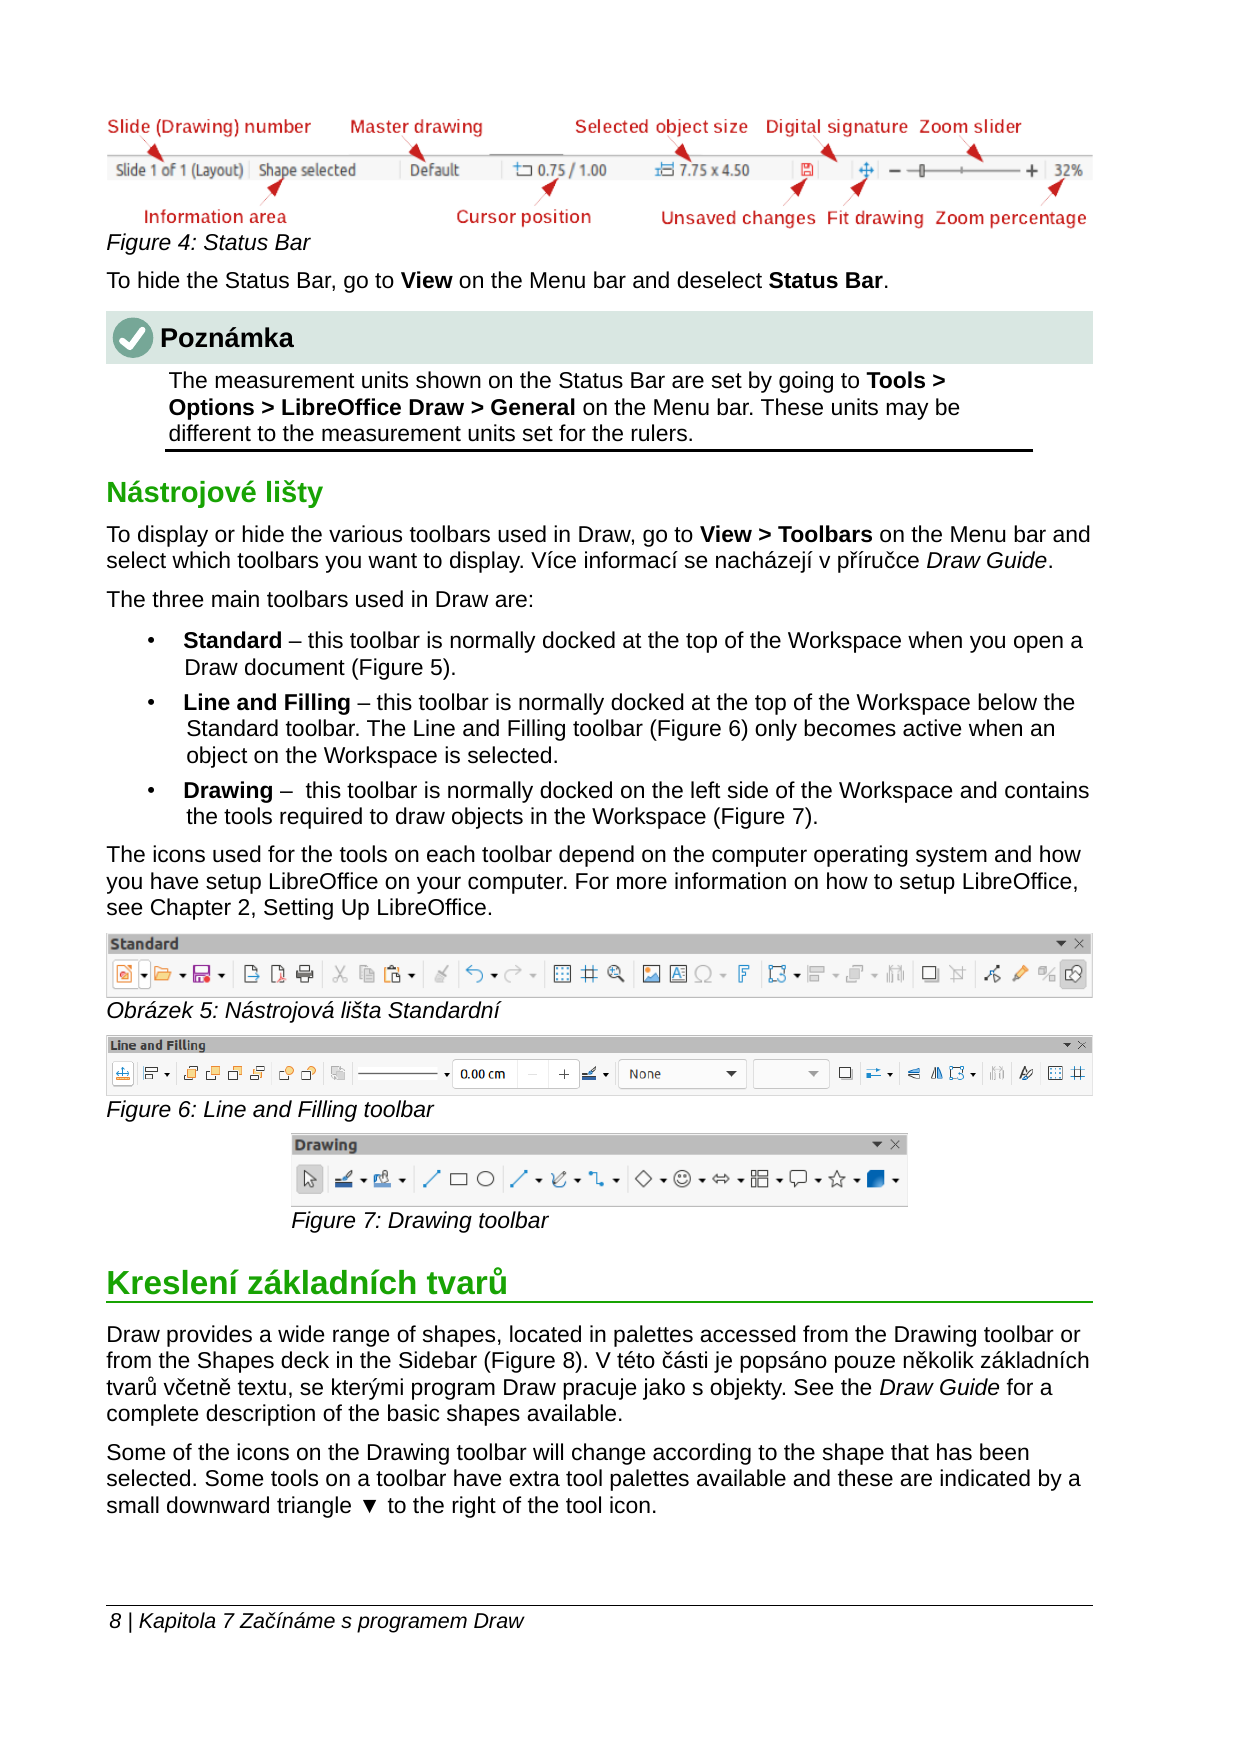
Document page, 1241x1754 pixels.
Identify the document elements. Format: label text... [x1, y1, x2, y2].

picture [106, 933, 1093, 998]
text Obrázek 5: Nástrojová lišta Standardní [106, 998, 1093, 1024]
text Draw provides a wide range of shapes, located in palettes accessed from the Drawing toolbar or from the Shapes deck in the Sidebar (Figure 8). V této části je popsáno pouze několik základních tvarů včetně textu, se kterými program Draw pracuje jako s objekty. See the Draw Guide for a complete description of the basic shapes available. [106, 1321, 1093, 1426]
list Standard – this toolbar is normally docked at the top of the Workspace when you open a Draw document (Figure 5). [144, 624, 1093, 680]
subtitle Kreslení základních tvarů [106, 1263, 1093, 1301]
text Figure 4: Status Bar [106, 229, 1093, 255]
list Drawing – this toolbar is normally docked on the left side of the Workspace and contains the tools required to draw objects in the Workspace (Figure 7). [144, 774, 1093, 833]
subtitle Nástrojové lišty [106, 475, 1093, 509]
picture [106, 118, 1093, 229]
text To hide the Status Bar, go to View on the Menu bar and deselect Status Bar. [106, 267, 1093, 293]
text Some of the icons on the Drawing toolbar will change according to the shape that has been selected. Some tools on a toolbar have extra tool palettes available and these are indicated by a small downward triangle ▼ to the right of the tool icon. [106, 1439, 1093, 1518]
picture [291, 1133, 908, 1207]
text The measurement units shown on the Status Bar are set by going to Tools > Options > LibreOffice Draw > General on the Menu bar. These units may be different to the measurement units set for the rulers. [165, 364, 1033, 449]
text Figure 6: Line and Filling toolbar [106, 1096, 1093, 1122]
list Line and Filling – this toolbar is normally docked at the top of the Workspace below the Standard toolbar. The Line and Filling toolbar (Figure 6) only becomes active when an object on the Workspace is selected. [144, 686, 1093, 768]
text The icons used for the tools on each toolbar depend on the computer operating system and how you have setup LibreOffice on your computer. For more information on how to setup LibreOffice, see Chapter 2, Setting Up LibreOffice. [106, 841, 1093, 921]
subtitle Poznámka [106, 311, 1093, 364]
text To display or hide the various toolbars used in Draw, go to View > Toolbars on the Menu bar and select which toolbars you want to display. Více informací se nacházejí v příručce Draw Guide. [106, 521, 1093, 573]
text Figure 7: Drawing toolbar [291, 1207, 908, 1233]
picture [106, 1035, 1093, 1096]
text The three main toolbars used in Draw are: [106, 586, 1093, 612]
